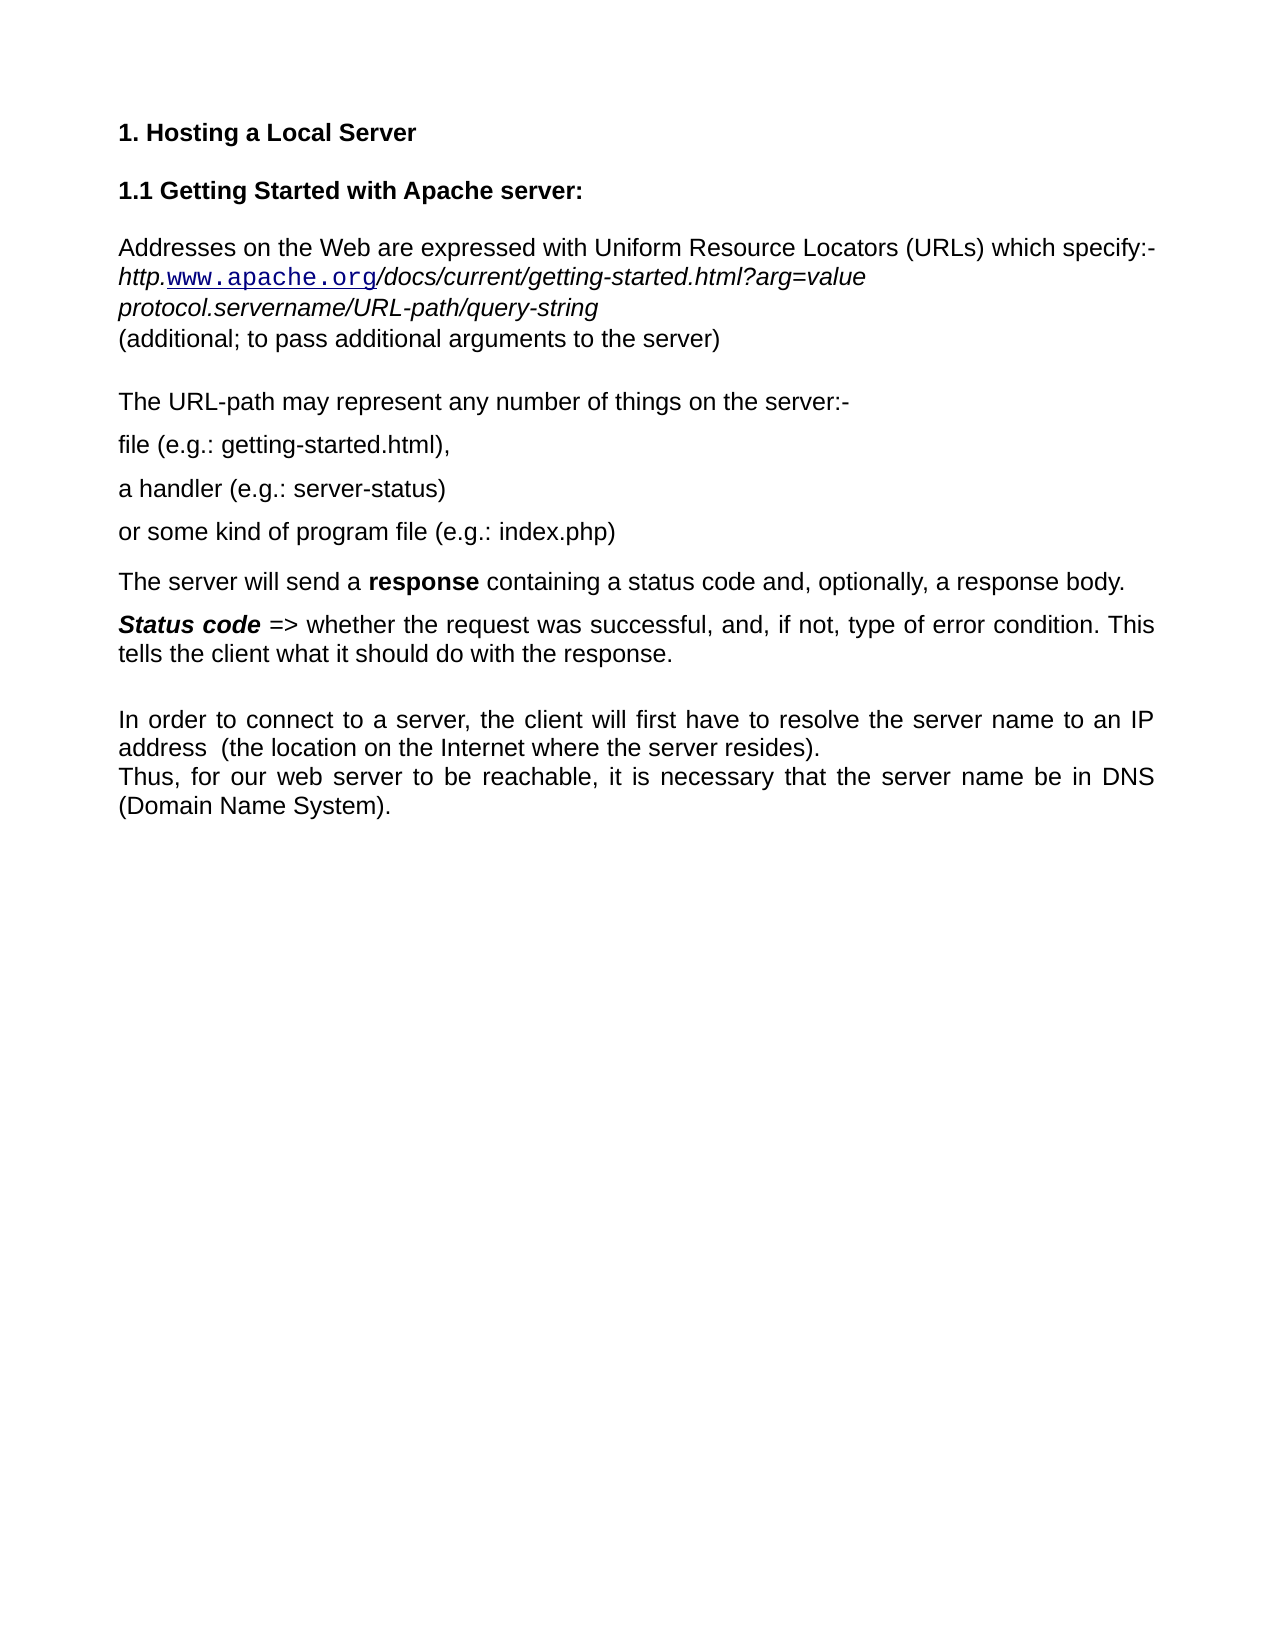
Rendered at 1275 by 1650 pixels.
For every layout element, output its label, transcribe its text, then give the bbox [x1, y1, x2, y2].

text 1. Hosting a Local Server [118, 118, 1157, 147]
text The server will send a response containing a status code and, optionally, a response body. [118, 566, 1157, 595]
text Thus, for our web server to be reachable, it is necessary that the server name be in DNS (Domain Name System). [118, 762, 1157, 820]
text 1.1 Getting Started with Apache server: [118, 176, 1157, 204]
text Addresses on the Web are expressed with Uniform Resource Locators (URLs) which specify:- http.www.apache.org/docs/current/getting-started.html?arg=value [118, 233, 1157, 293]
text or some kind of program file (e.g.: index.php) [118, 517, 1157, 546]
text In order to connect to a server, the client will first have to resolve the server name to an IP address (the location on the Internet where the server resides). [118, 705, 1157, 762]
text protocol.servername/URL-path/query-string [118, 293, 1157, 322]
text a handler (e.g.: server-status) [118, 474, 1157, 503]
text Status code => whether the request was successful, and, if not, type of error condition. This tells the client what it should do with the response. [118, 610, 1157, 667]
text file (e.g.: getting-started.html), [118, 431, 1157, 459]
text The URL-path may represent any number of things on the server:- [118, 387, 1157, 416]
text (additional; to pass additional arguments to the server) [118, 324, 1157, 353]
